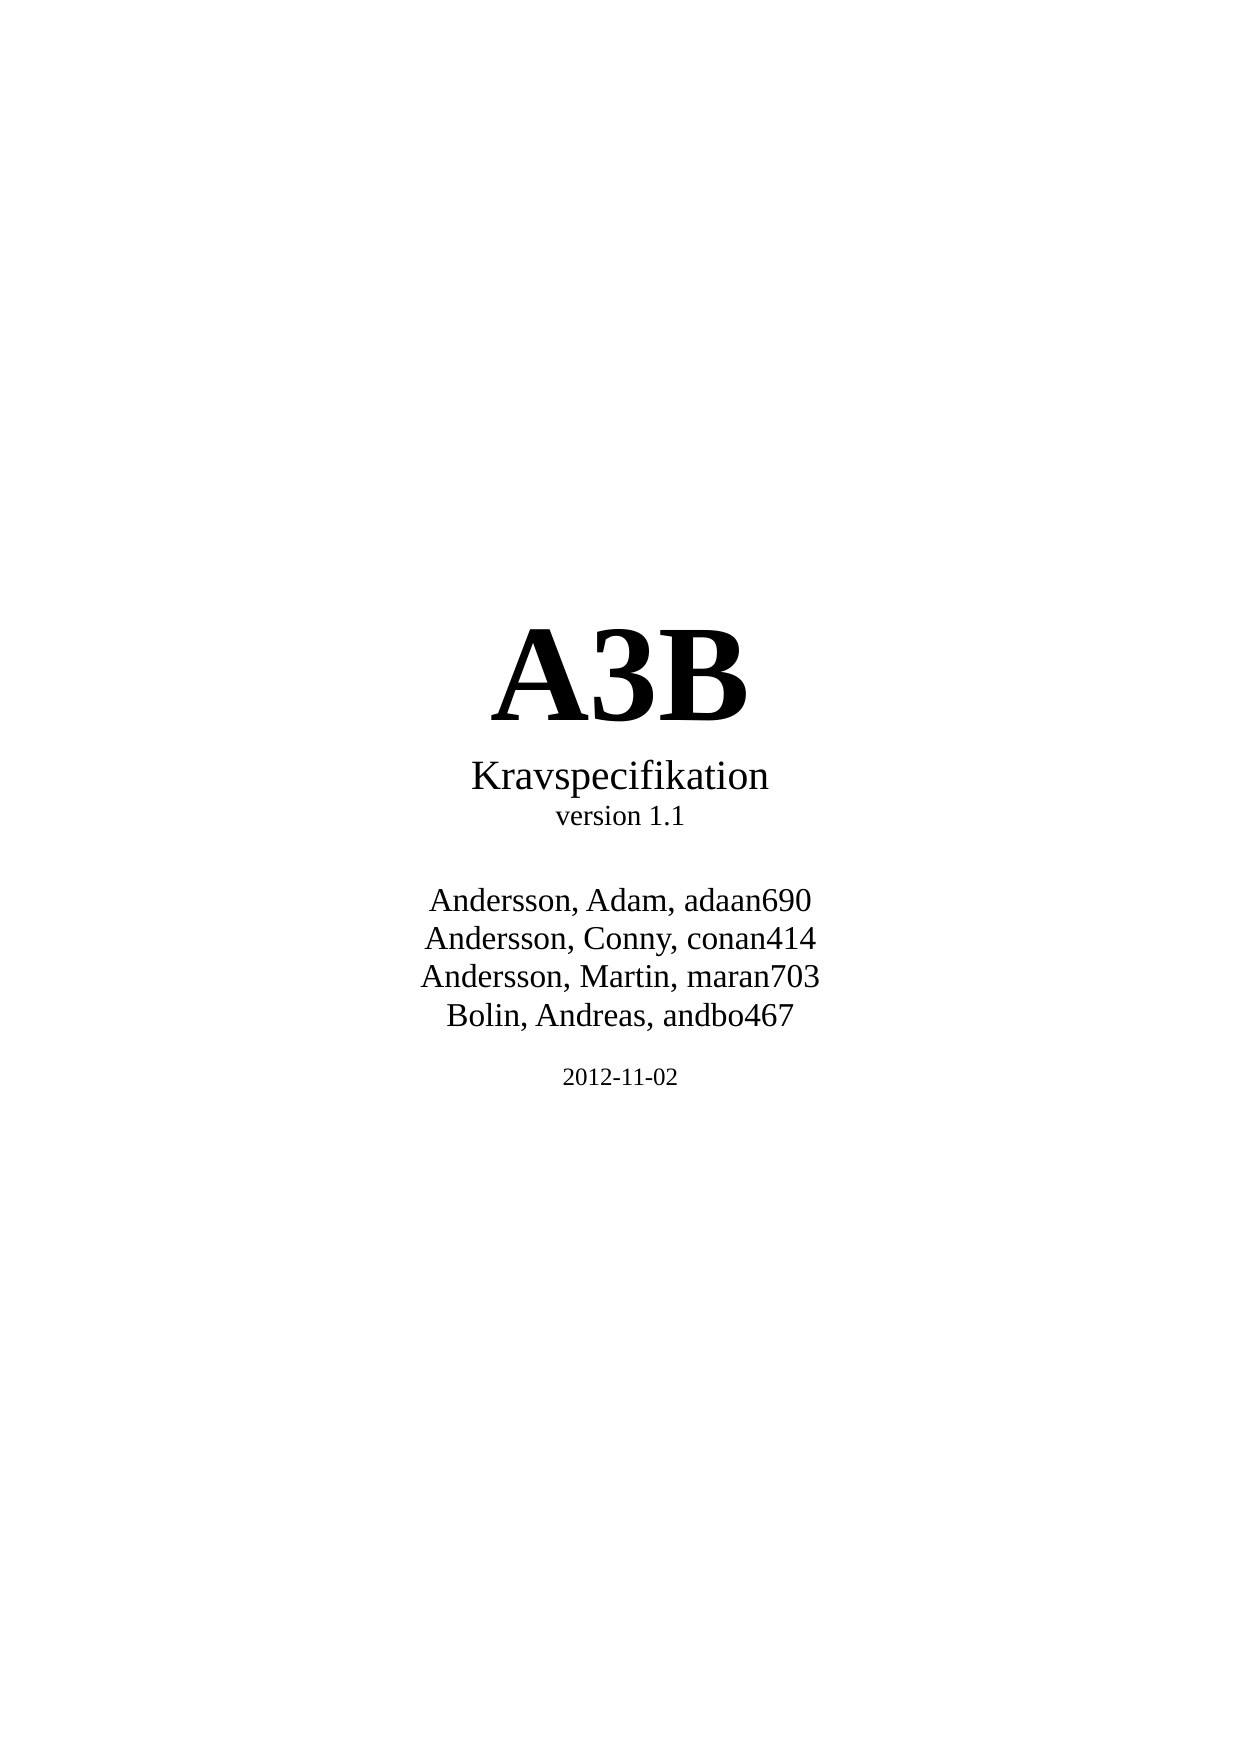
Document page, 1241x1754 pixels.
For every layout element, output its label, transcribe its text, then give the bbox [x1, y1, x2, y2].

text Andersson, Martin, maran703 [118, 957, 1122, 995]
text Kravspecifikation [118, 751, 1122, 798]
text version 1.1 [118, 798, 1122, 832]
text 2012-11-02 [118, 1062, 1122, 1091]
text Bolin, Andreas, andbo467 [118, 995, 1122, 1033]
text Andersson, Conny, conan414 [118, 918, 1122, 957]
text Andersson, Adam, adaan690 [118, 880, 1122, 918]
text A3B [118, 592, 1122, 751]
